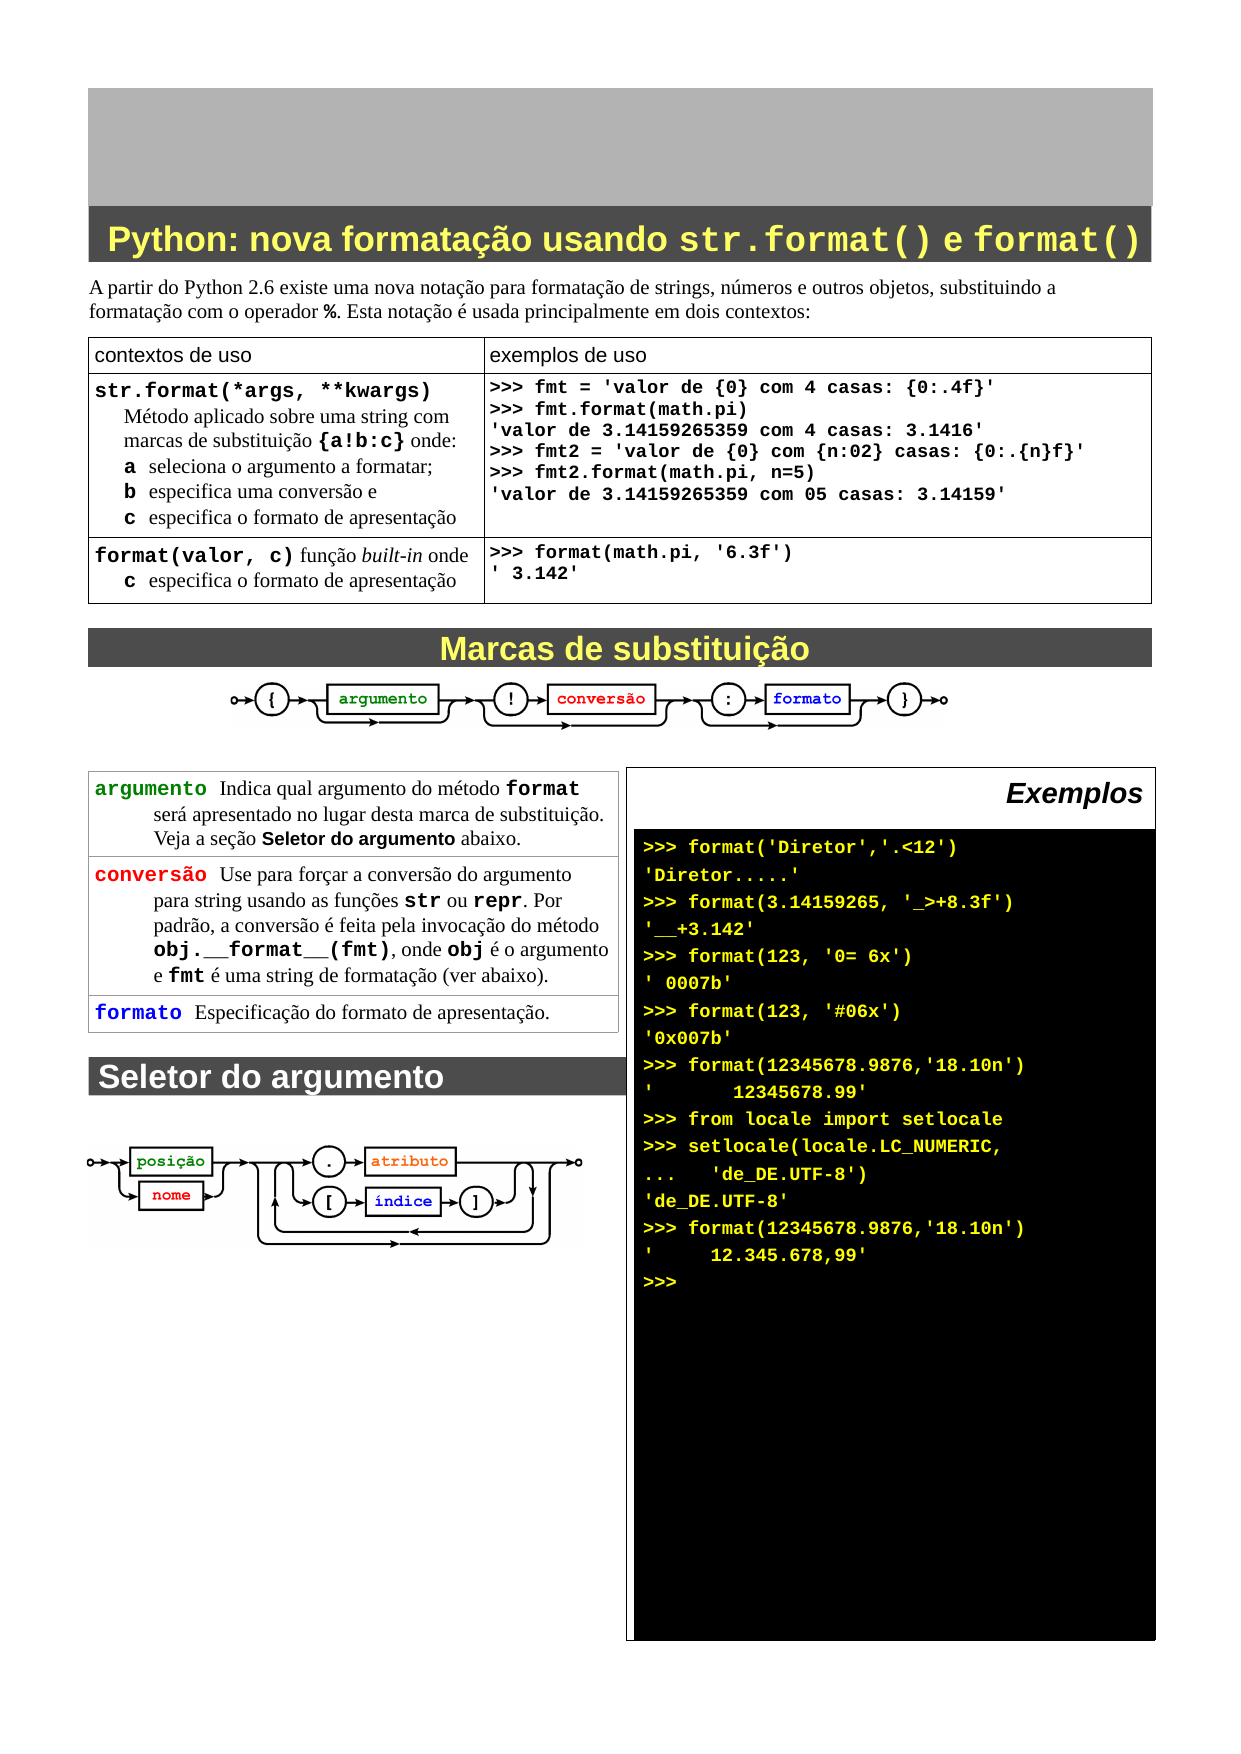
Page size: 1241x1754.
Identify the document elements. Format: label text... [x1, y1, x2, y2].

text >>> from locale import setlocale [643, 1110, 1146, 1131]
text ' 0007b' [643, 974, 1146, 995]
text '0x007b' [643, 1028, 1146, 1050]
table_header argumento Indica qual argumento do método format será apresentado no lugar desta marca de substituição. Veja a seção Seletor do argumento abaixo. [89, 772, 618, 856]
text ' 12345678.99' [643, 1083, 1146, 1104]
text >>> format(3.14159265, '_>+8.3f') [643, 893, 1146, 914]
text >>> format('Diretor','.<12') [643, 838, 1146, 859]
subtitle Python: nova formatação usando str.format() e format() [88, 206, 1152, 262]
table_header contextos de uso [89, 338, 484, 372]
text >>> format(12345678.9876,'18.10n') [643, 1056, 1146, 1077]
picture [86, 1145, 583, 1248]
subtitle Seletor do argumento [88, 1057, 626, 1096]
table_header exemplos de uso [485, 338, 1151, 372]
text A partir do Python 2.6 existe uma nova notação para formatação de strings, números e outros objetos, substituindo a formatação com o operador %. Esta notação é usada principalmente em dois contextos: [88, 274, 1152, 324]
text >>> [643, 1273, 1146, 1294]
subtitle Marcas de substituição [88, 628, 1152, 667]
text >>> format(12345678.9876,'18.10n') [643, 1219, 1146, 1240]
text 'Diretor.....' [643, 865, 1146, 887]
text ... 'de_DE.UTF-8') [643, 1164, 1146, 1186]
text >>> format(123, '0= 6x') [643, 947, 1146, 968]
table_cell str.format(*args, **kwargs) Método aplicado sobre uma string com marcas de substituição {a!b:c} onde: a seleciona o argumento a formatar; b especifica uma conversão e c especifica o formato de apresentação [89, 374, 484, 537]
picture [230, 682, 948, 730]
text ' 12.345.678,99' [643, 1246, 1146, 1267]
text 'de_DE.UTF-8' [643, 1192, 1146, 1213]
table_cell >>> format(math.pi, '6.3f') ' 3.142' [485, 538, 1151, 603]
subtitle Exemplos [634, 776, 1146, 809]
table_cell formato Especificação do formato de apresentação. [89, 996, 618, 1032]
text >>> format(123, '#06x') [643, 1001, 1146, 1023]
text '__+3.142' [643, 920, 1146, 941]
table_cell format(valor, c) função built-in onde c especifica o formato de apresentação [89, 538, 484, 603]
table_cell conversão Use para forçar a conversão do argumento para string usando as funções str ou repr. Por padrão, a conversão é feita pela invocação do método obj.__format__(fmt), onde obj é o argumento e fmt é uma string de formatação (ver abaixo). [89, 857, 618, 994]
text >>> setlocale(locale.LC_NUMERIC, [643, 1137, 1146, 1158]
table_cell >>> fmt = 'valor de {0} com 4 casas: {0:.4f}' >>> fmt.format(math.pi) 'valor de 3.14159265359 com 4 casas: 3.1416' >>> fmt2 = 'valor de {0} com {n:02} casas: {0:.{n}f}' >>> fmt2.format(math.pi, n=5) 'valor de 3.14159265359 com 05 casas: 3.14159' [485, 374, 1151, 537]
